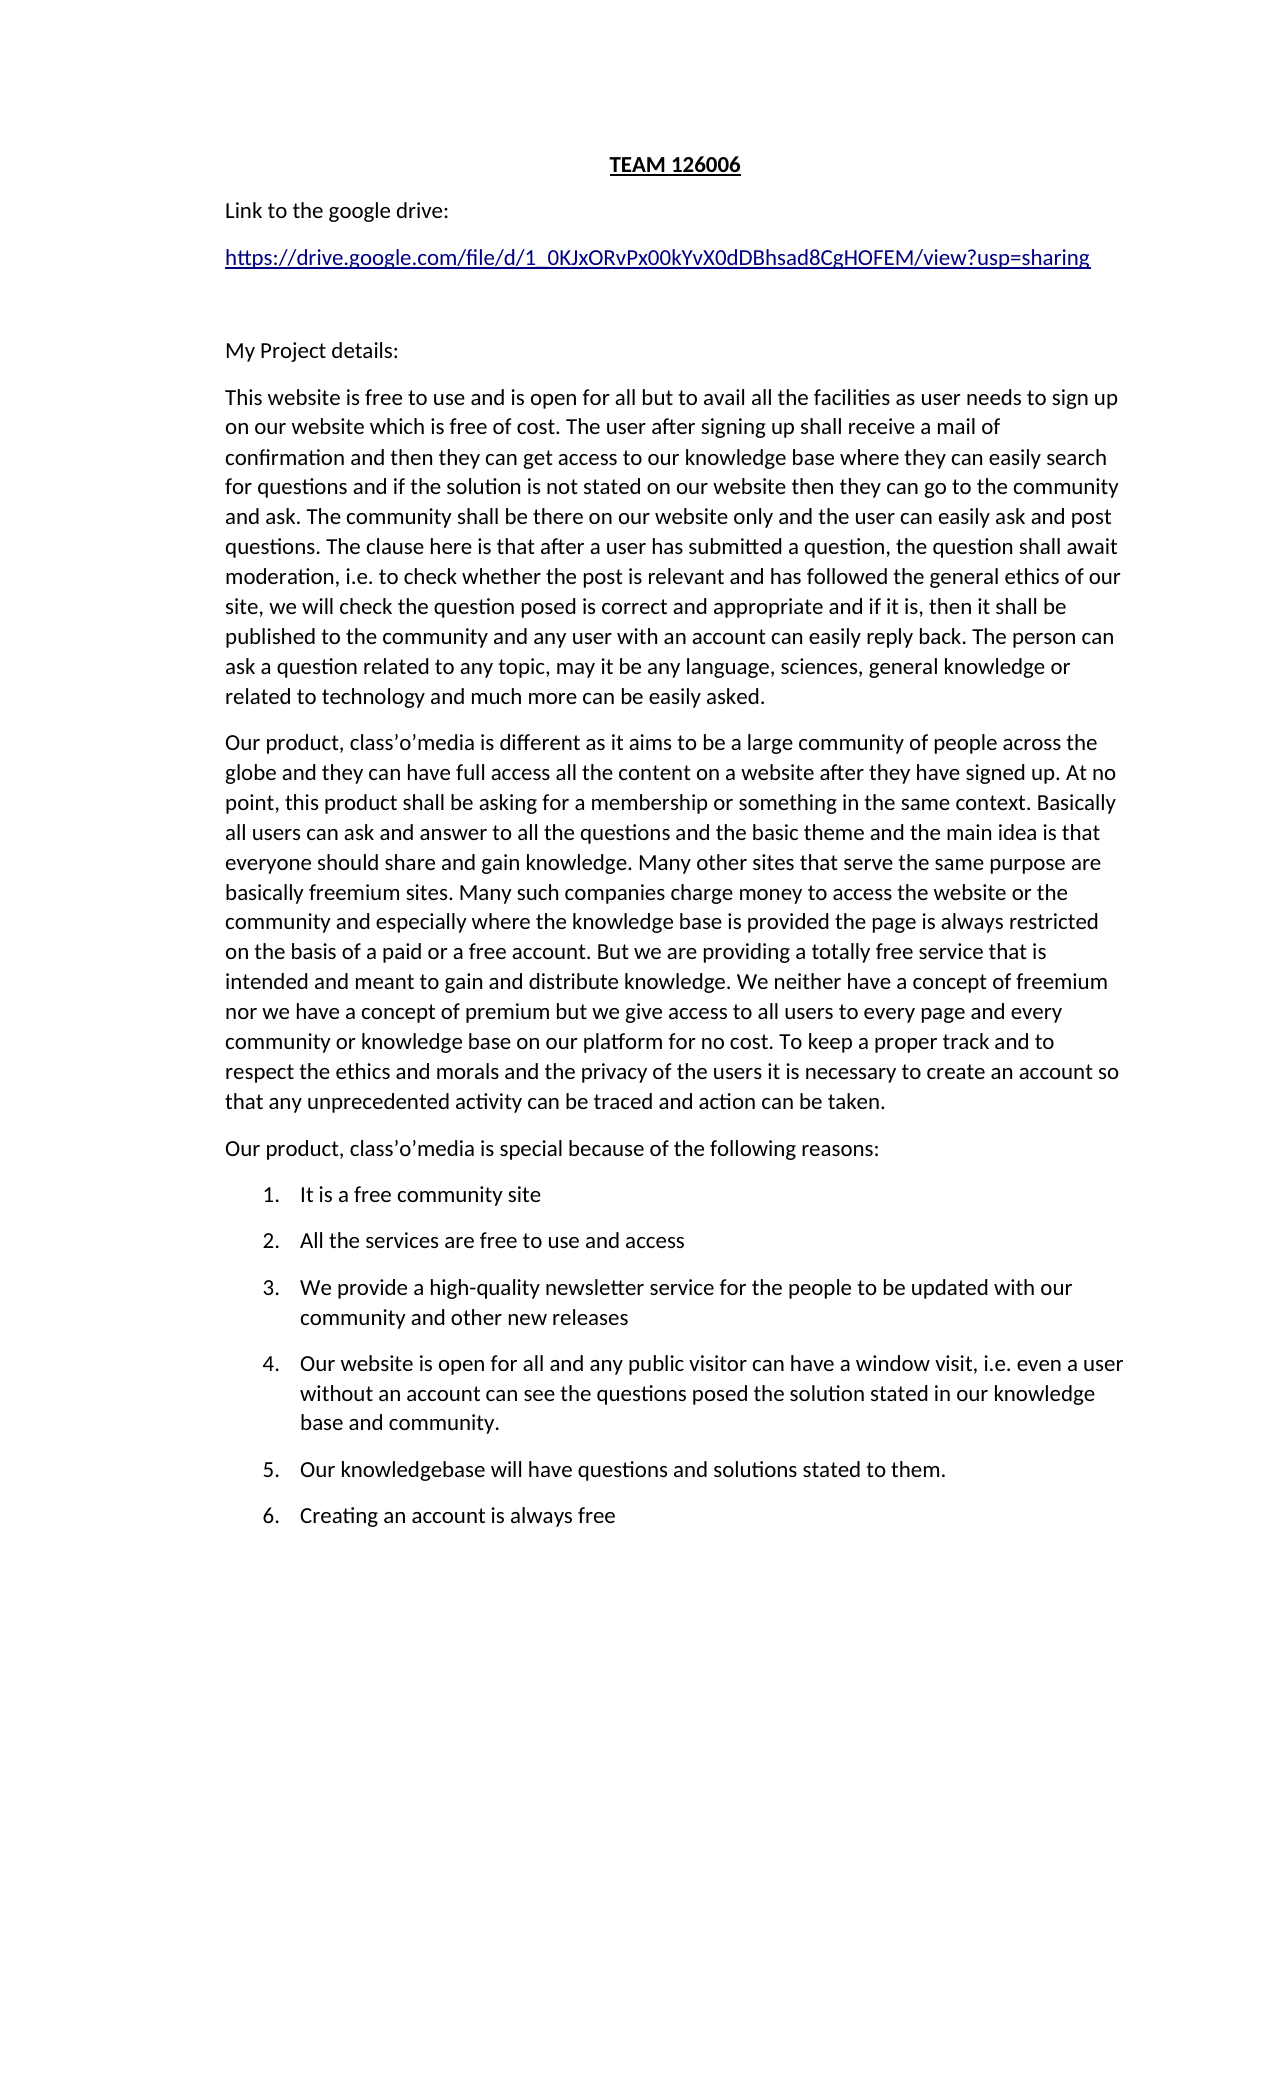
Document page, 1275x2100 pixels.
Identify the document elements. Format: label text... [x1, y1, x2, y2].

list We provide a high-quality newsletter service for the people to be updated with our community and other new releases [262, 1273, 1125, 1331]
list All the services are free to use and access [262, 1227, 1125, 1254]
text TEAM 126006 [225, 150, 1125, 178]
text This website is free to use and is open for all but to avail all the facilities as user needs to sign up on our website which is free of cost. The user after signing up shall receive a mail of confirmation and then they can get access to our knowledge base where they can easily search for questions and if the solution is not stated on our website then they can go to the community and ask. The community shall be there on our website only and the user can easily ask and post questions. The clause here is that after a user has submitted a question, the question shall await moderation, i.e. to check whether the post is relevant and has followed the general ethics of our site, we will check the question posed is correct and appropriate and if it is, then it shall be published to the community and any user with an account can easily reply back. The person can ask a question related to any topic, may it be any language, sciences, general knowledge or related to technology and much more can be easily asked. [225, 383, 1125, 710]
text My Project details: [225, 336, 1125, 364]
text https://drive.google.com/file/d/1_0KJxORvPx00kYvX0dDBhsad8CgHOFEM/view?usp=sharing [225, 243, 1125, 271]
list Our knowledgebase will have questions and solutions stated to them. [262, 1455, 1125, 1483]
text Our product, class’o’media is different as it aims to be a large community of people across the globe and they can have full access all the content on a website after they have signed up. At no point, this product shall be asking for a membership or something in the same context. Basically all users can ask and answer to all the questions and the basic theme and the main idea is that everyone should share and gain knowledge. Many other sites that serve the same purpose are basically freemium sites. Many such companies charge money to access the website or the community and especially where the knowledge base is provided the page is always restricted on the basis of a paid or a free account. But we are providing a totally free service that is intended and meant to gain and distribute knowledge. We neither have a concept of freemium nor we have a concept of premium but we give access to all users to every page and every community or knowledge base on our platform for no cost. To keep a proper track and to respect the ethics and morals and the privacy of the users it is necessary to create an account so that any unprecedented activity can be traced and action can be taken. [225, 728, 1125, 1115]
list Creating an account is always free [262, 1501, 1125, 1529]
list Our website is open for all and any public visitor can have a window visit, i.e. even a user without an account can see the questions posed the solution stated in our knowledge base and community. [262, 1349, 1125, 1436]
list It is a free community site [262, 1180, 1125, 1208]
text Our product, class’o’media is special because of the following reasons: [225, 1134, 1125, 1162]
text Link to the google drive: [225, 197, 1125, 224]
